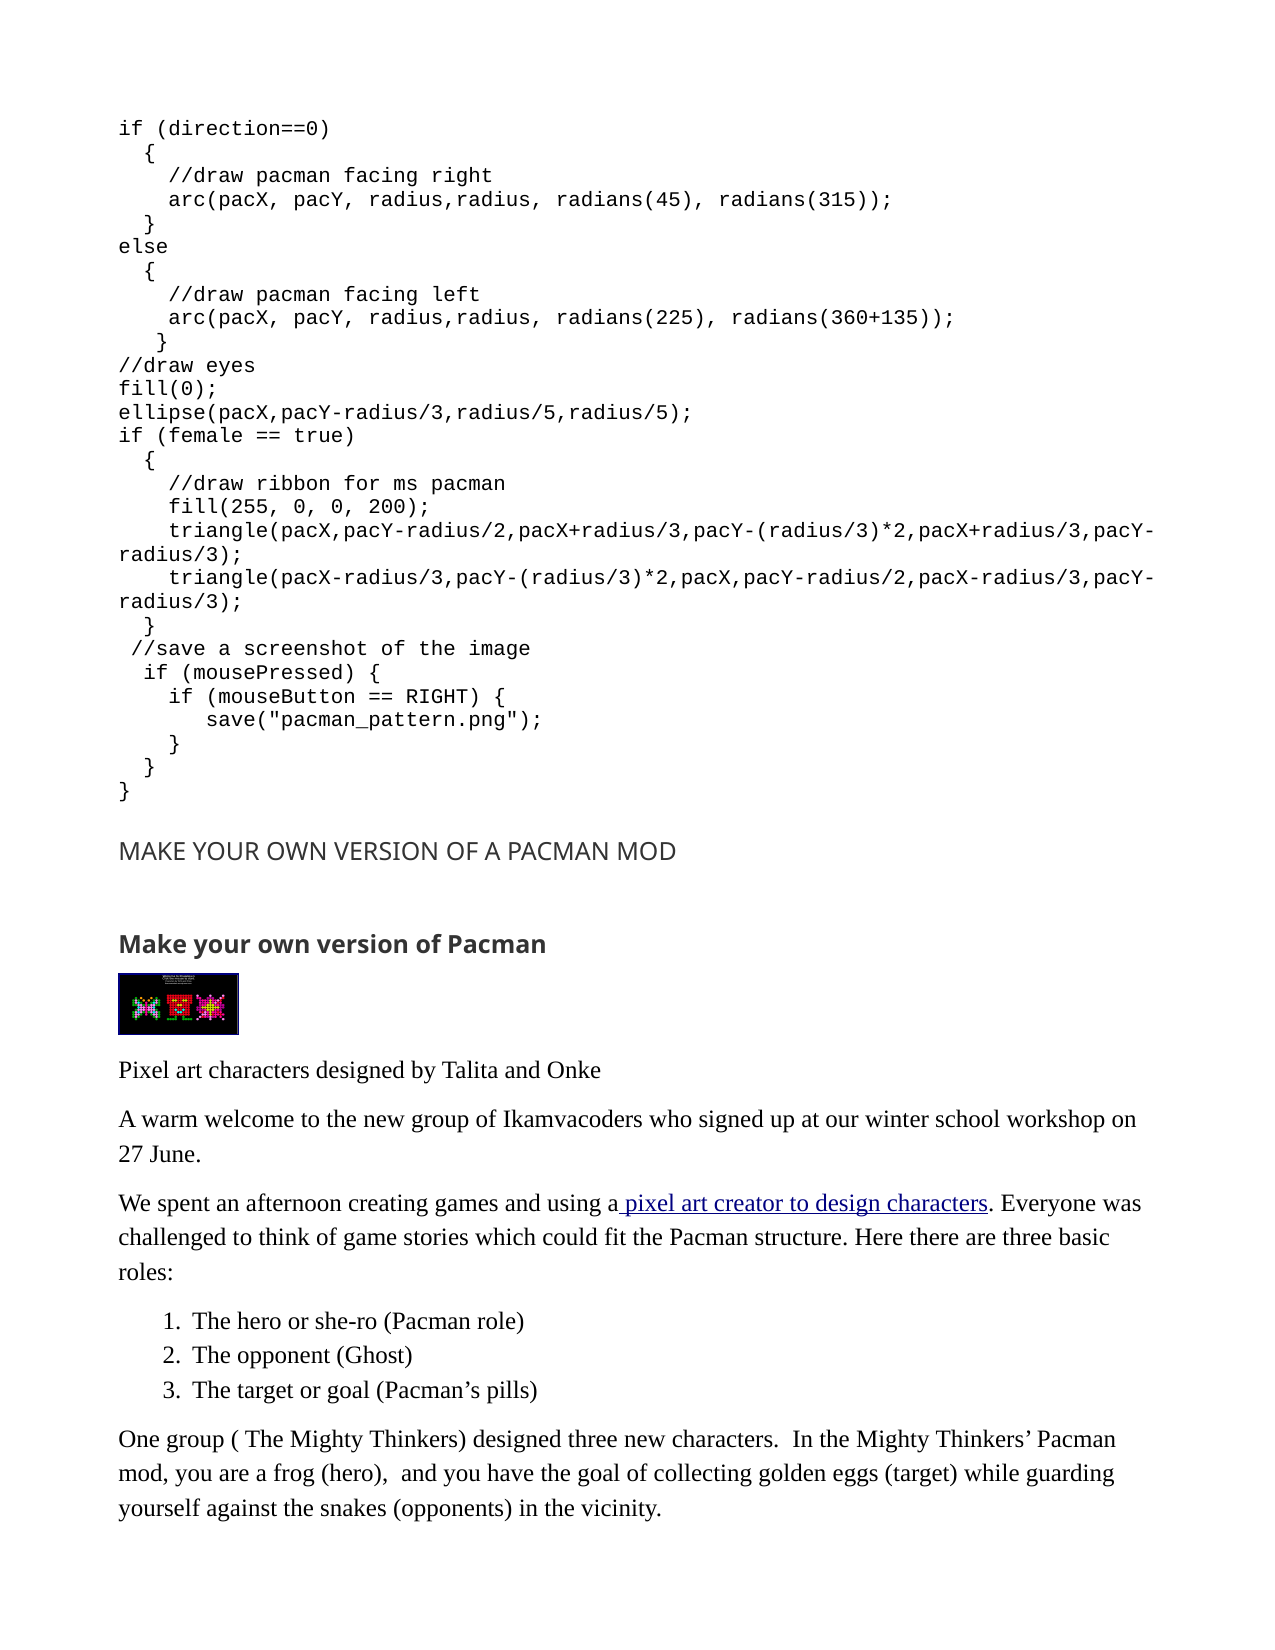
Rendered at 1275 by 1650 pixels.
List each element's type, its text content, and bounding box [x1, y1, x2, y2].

text MAKE YOUR OWN VERSION OF A PACMAN MOD [118, 833, 1157, 867]
text { [118, 142, 1157, 165]
text triangle(pacX-radius/3,pacY-(radius/3)*2,pacX,pacY-radius/2,pacX-radius/3,pacY-radius/3); [118, 567, 1157, 615]
text arc(pacX, pacY, radius,radius, radians(45), radians(315)); [118, 189, 1157, 213]
text arc(pacX, pacY, radius,radius, radians(225), radians(360+135)); [118, 307, 1157, 331]
text //draw pacman facing left [118, 284, 1157, 307]
text { [118, 449, 1157, 473]
text else [118, 236, 1157, 260]
subtitle Make your own version of Pacman [118, 926, 1157, 961]
list The hero or she-ro (Pacman role) [162, 1306, 1157, 1335]
text } [118, 780, 1157, 804]
text } [118, 615, 1157, 638]
text if (female == true) [118, 426, 1157, 449]
text save("pacman_pattern.png"); [118, 709, 1157, 733]
text fill(255, 0, 0, 200); [118, 496, 1157, 520]
text if (mousePressed) { [118, 662, 1157, 686]
text ellipse(pacX,pacY-radius/3,radius/5,radius/5); [118, 402, 1157, 426]
text if (direction==0) [118, 118, 1157, 142]
text One group ( The Mighty Thinkers) designed three new characters. In the Mighty Thinkers’ Pacman mod, you are a frog (hero), and you have the goal of collecting golden eggs (target) while guarding yourself against the snakes (opponents) in the vicinity. [118, 1424, 1157, 1522]
text //draw ribbon for ms pacman [118, 473, 1157, 496]
list The target or goal (Pacman’s pills) [162, 1375, 1157, 1404]
list The opponent (Ghost) [162, 1341, 1157, 1369]
picture [120, 975, 238, 1034]
text //draw pacman facing right [118, 165, 1157, 189]
text Pixel art characters designed by Talita and Onke [118, 1055, 1157, 1084]
text } [118, 331, 1157, 354]
text triangle(pacX,pacY-radius/2,pacX+radius/3,pacY-(radius/3)*2,pacX+radius/3,pacY-radius/3); [118, 520, 1157, 567]
text { [118, 260, 1157, 284]
text } [118, 733, 1157, 757]
text fill(0); [118, 378, 1157, 402]
text We spent an afternoon creating games and using a pixel art creator to design characters. Everyone was challenged to think of game stories which could fit the Pacman structure. Here there are three basic roles: [118, 1188, 1157, 1286]
text //save a screenshot of the image [118, 638, 1157, 662]
text } [118, 757, 1157, 780]
text } [118, 213, 1157, 236]
text if (mouseButton == RIGHT) { [118, 686, 1157, 709]
text //draw eyes [118, 354, 1157, 378]
text A warm welcome to the new group of Ikamvacoders who signed up at our winter school workshop on 27 June. [118, 1104, 1157, 1168]
